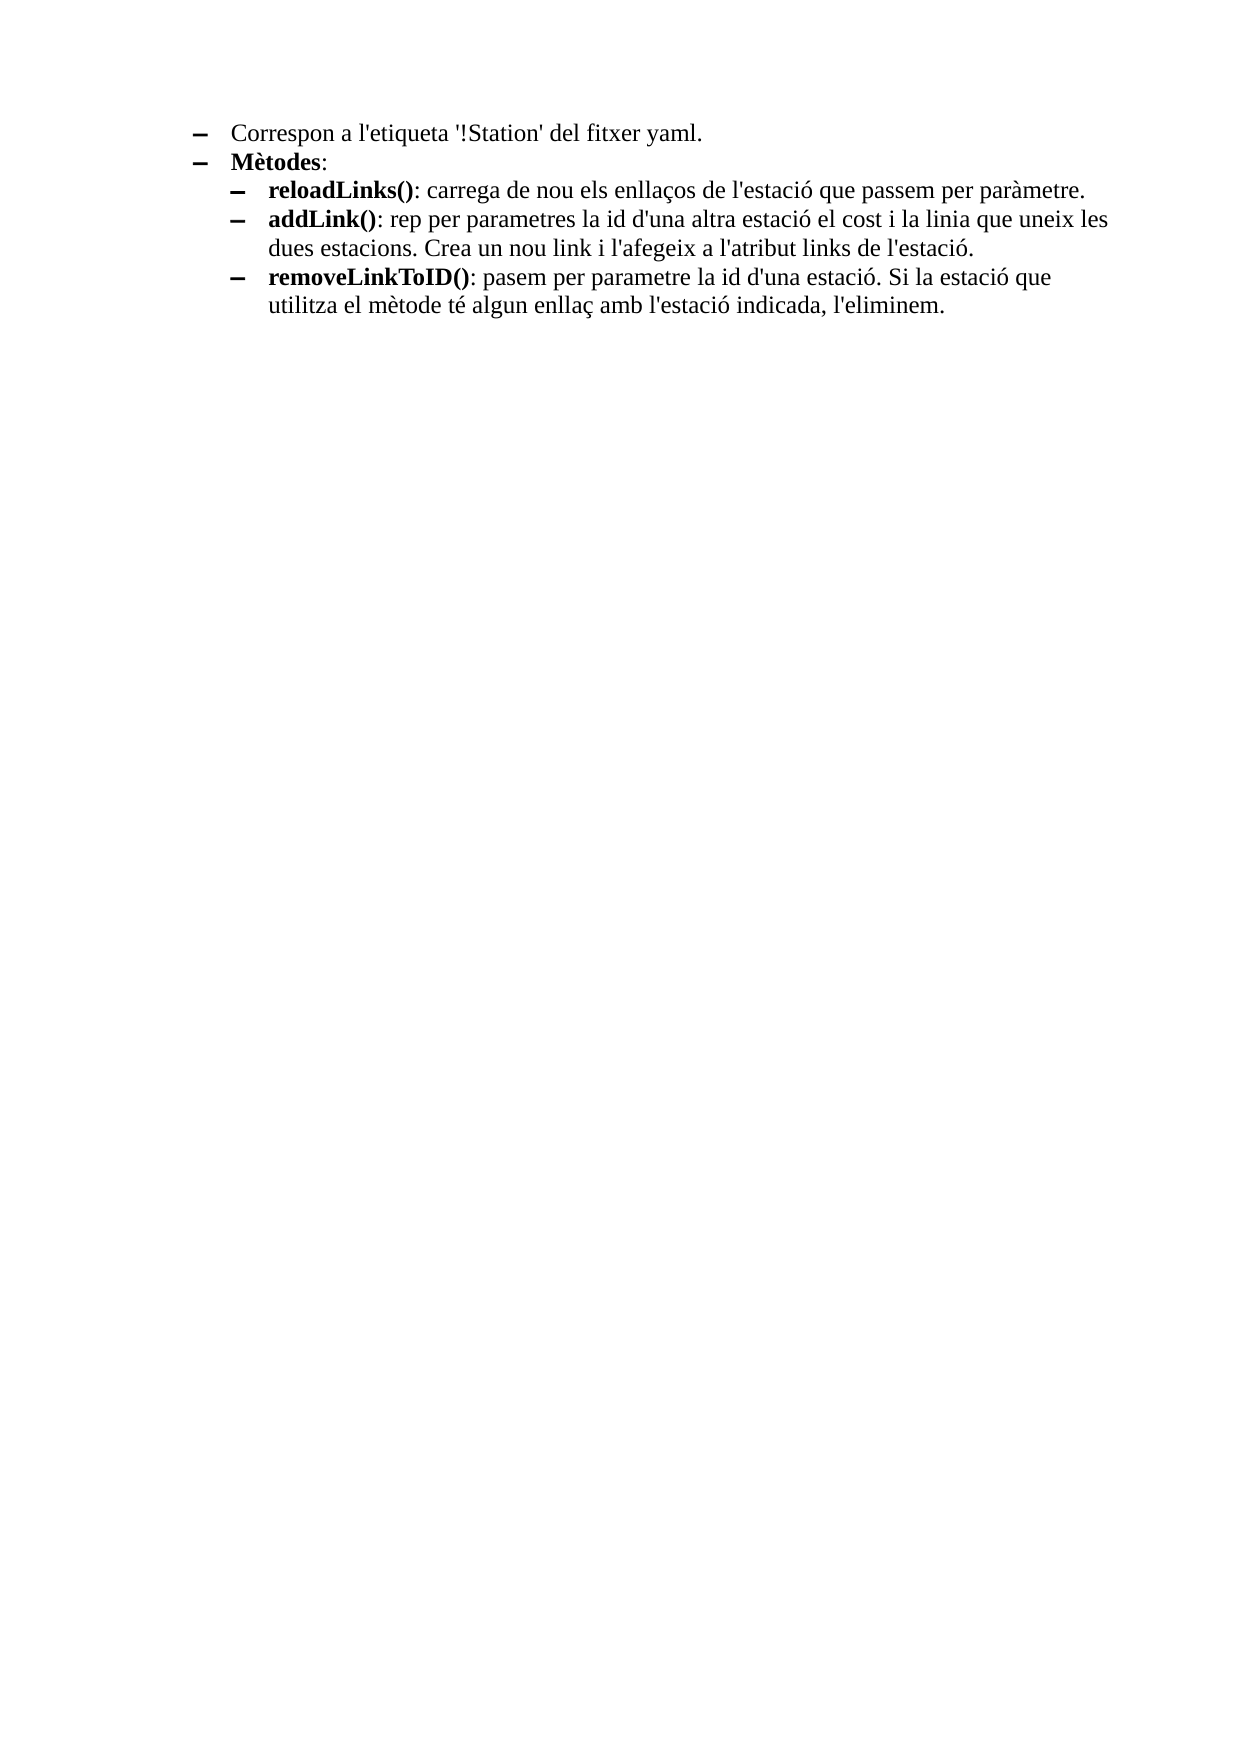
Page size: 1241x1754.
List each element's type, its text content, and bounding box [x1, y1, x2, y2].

list reloadLinks(): carrega de nou els enllaços de l'estació que passem per paràmetre. [231, 176, 1122, 204]
list addLink(): rep per parametres la id d'una altra estació el cost i la linia que uneix les dues estacions. Crea un nou link i l'afegeix a l'atribut links de l'estació. [231, 204, 1122, 262]
list Correspon a l'etiqueta '!Station' del fitxer yaml. [193, 118, 1122, 147]
list removeLinkToID(): pasem per parametre la id d'una estació. Si la estació que utilitza el mètode té algun enllaç amb l'estació indicada, l'eliminem. [231, 262, 1122, 319]
list Mètodes: [193, 147, 1122, 176]
